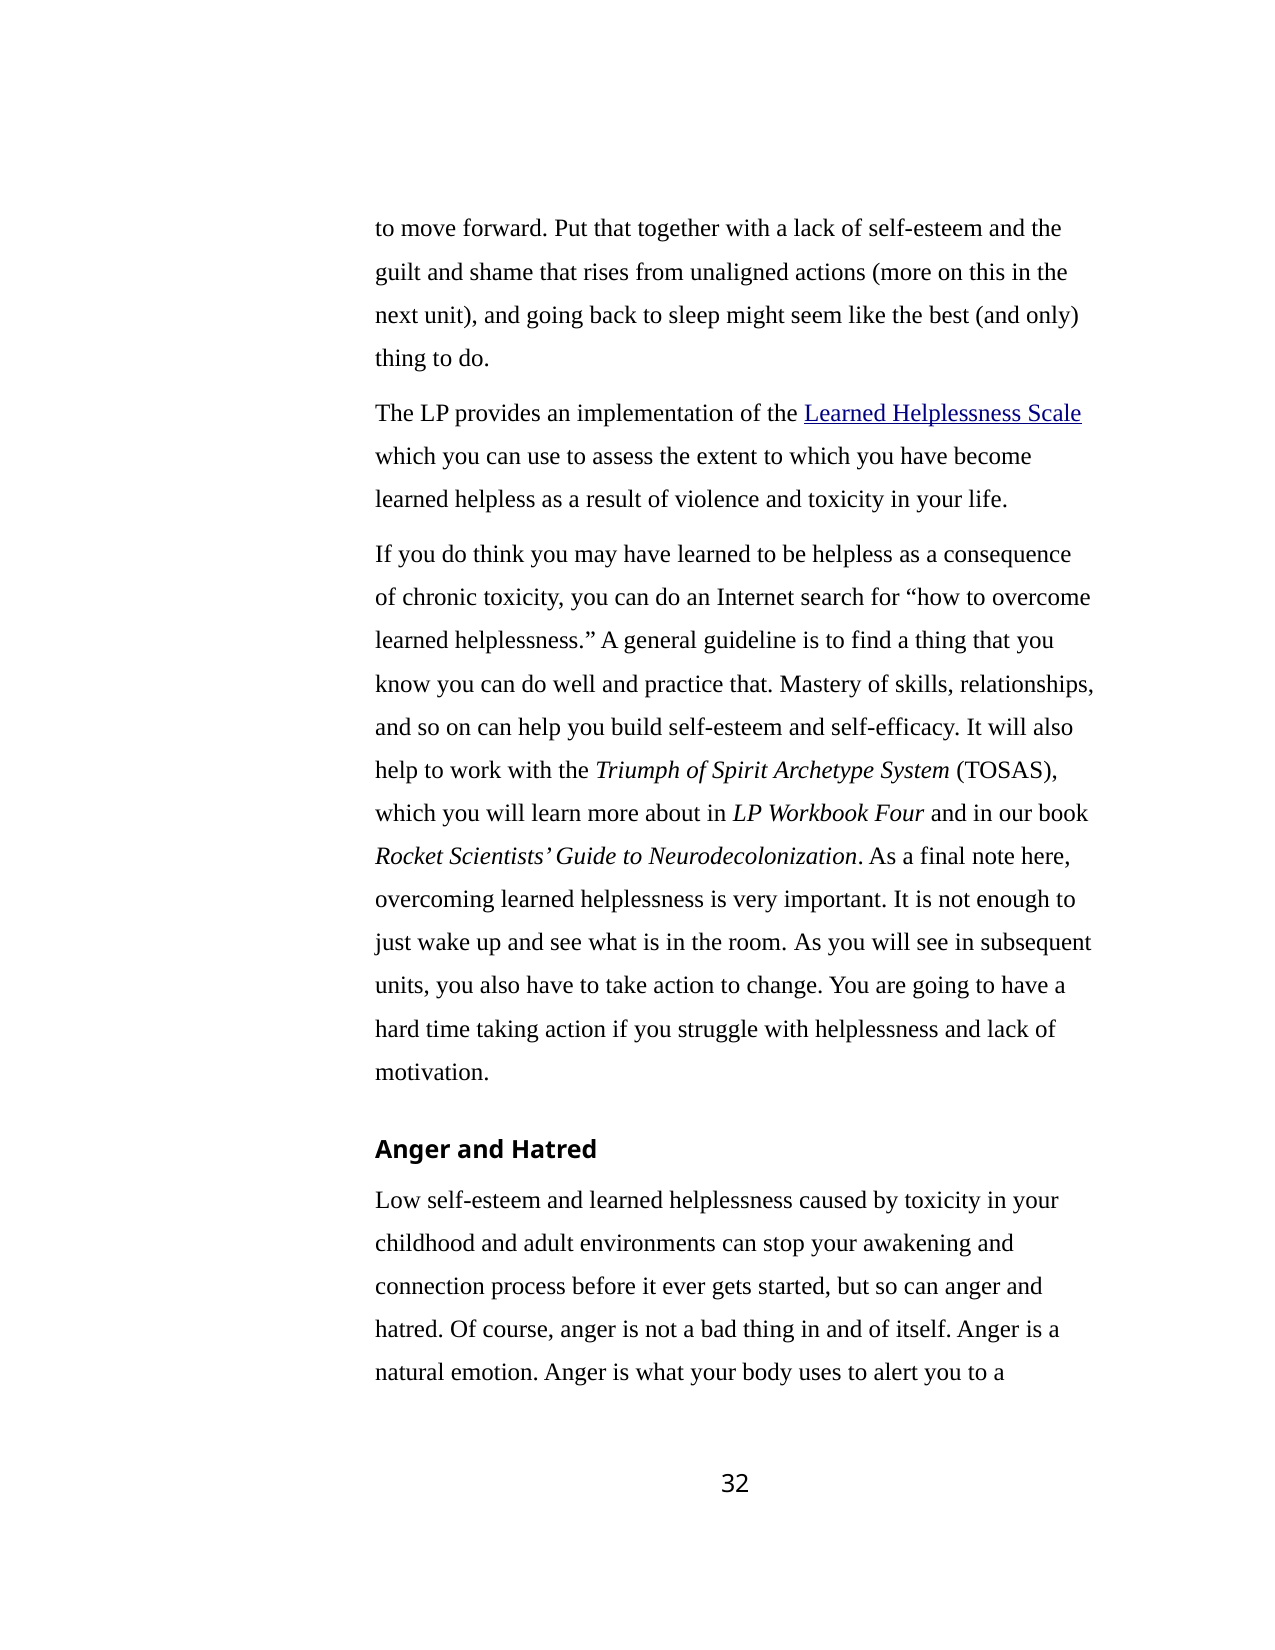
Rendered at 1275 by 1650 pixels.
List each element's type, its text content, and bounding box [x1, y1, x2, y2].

subtitle Anger and Hatred [375, 1131, 1095, 1166]
text Low self-esteem and learned helplessness caused by toxicity in your childhood and adult environments can stop your awakening and connection process before it ever gets started, but so can anger and hatred. Of course, anger is not a bad thing in and of itself. Anger is a natural emotion. Anger is what your body uses to alert you to a [375, 1185, 1095, 1386]
text If you do think you may have learned to be helpless as a consequence of chronic toxicity, you can do an Internet search for “how to overcome learned helplessness.” A general guideline is to find a thing that you know you can do well and practice that. Mastery of skills, relationships, and so on can help you build self-esteem and self-efficacy. It will also help to work with the Triumph of Spirit Archetype System (TOSAS), which you will learn more about in LP Workbook Four and in our book Rocket Scientists’ Guide to Neurodecolonization. As a final note here, overcoming learned helplessness is very important. It is not enough to just wake up and see what is in the room. As you will see in subsequent units, you also have to take action to change. You are going to have a hard time taking action if you struggle with helplessness and lack of motivation. [375, 539, 1095, 1086]
text to move forward. Put that together with a lack of self-esteem and the guilt and shame that rises from unaligned actions (more on this in the next unit), and going back to sleep might seem like the best (and only) thing to do. [375, 213, 1095, 372]
text The LP provides an implementation of the Learned Helplessness Scale which you can use to assess the extent to which you have become learned helpless as a result of violence and toxicity in your life. [375, 398, 1095, 513]
